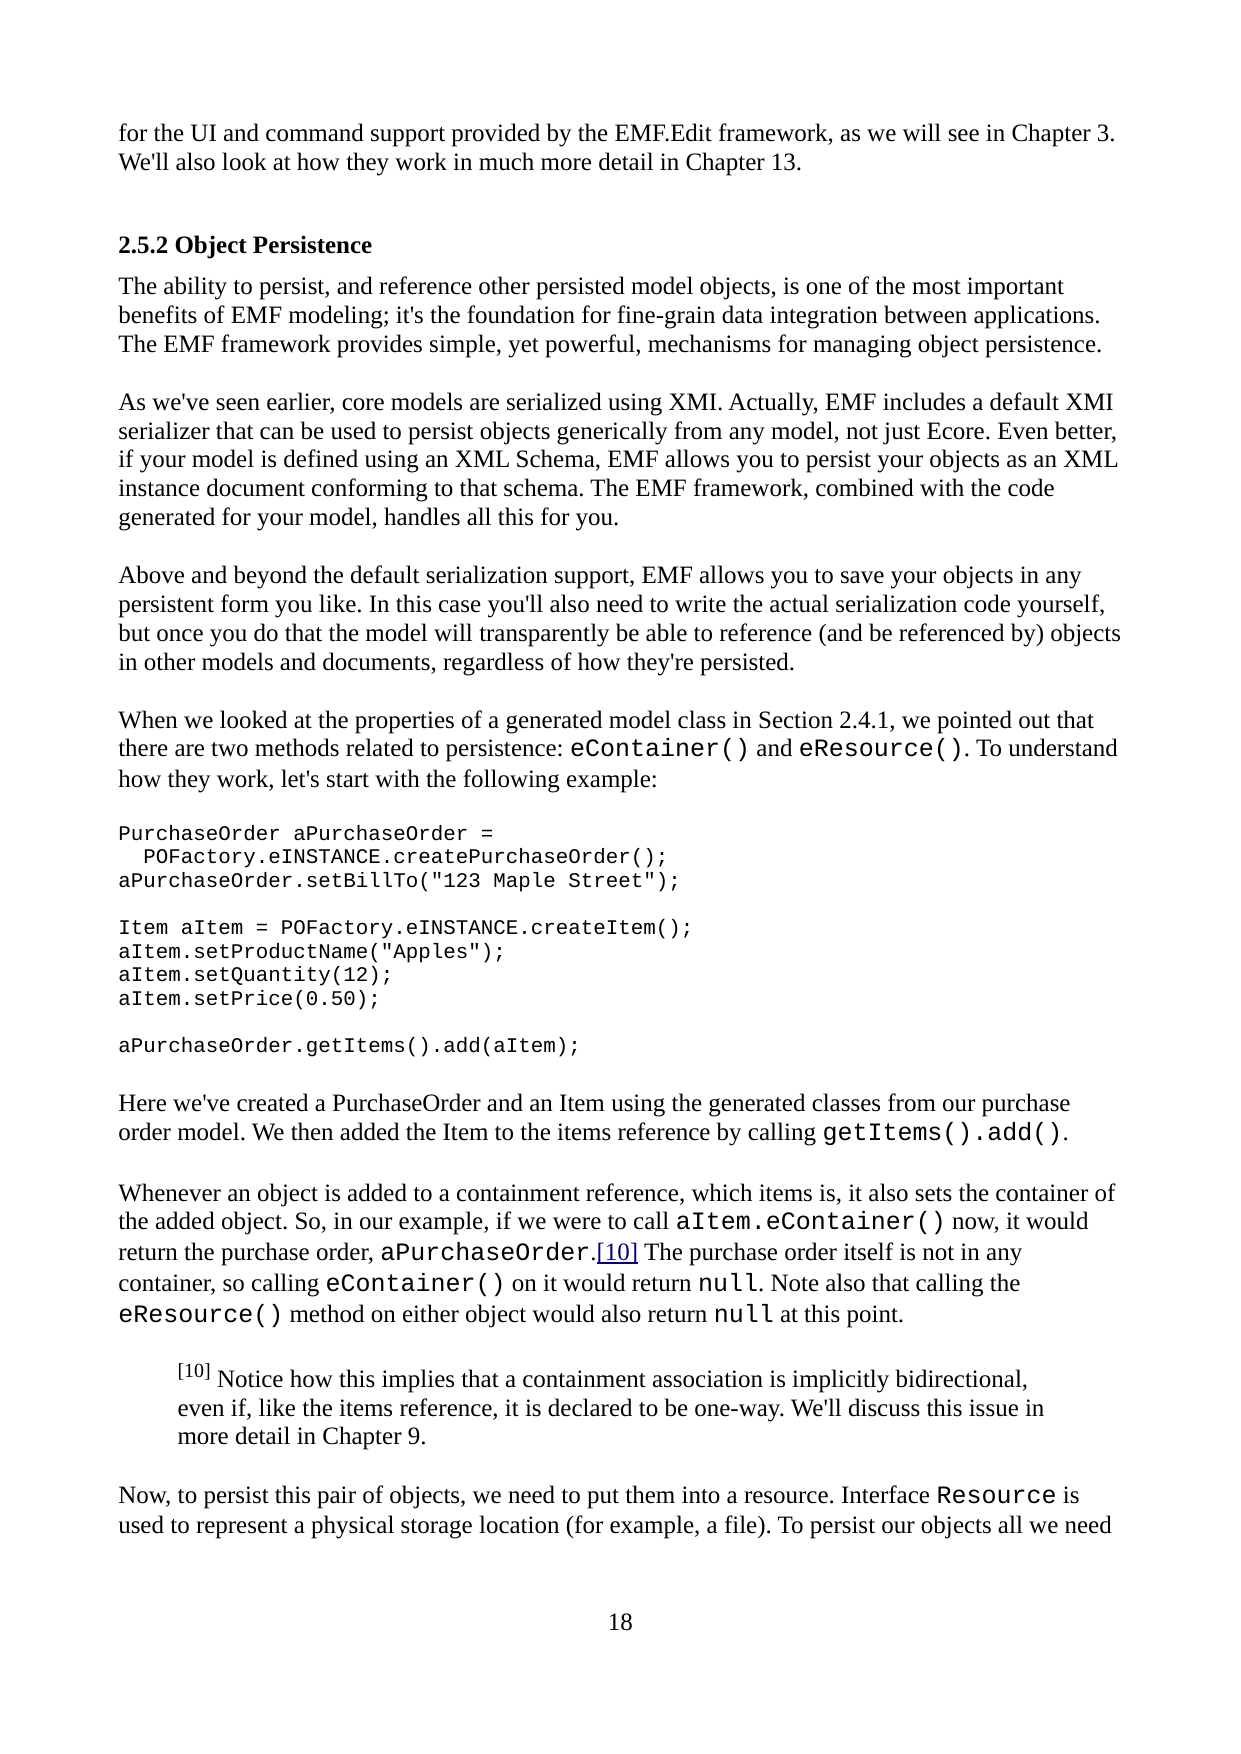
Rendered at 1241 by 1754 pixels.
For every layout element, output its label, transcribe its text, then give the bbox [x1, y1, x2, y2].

table_header for the UI and command support provided by the EMF.Edit framework, as we will see in Chapter 3. We'll also look at how they work in much more detail in Chapter 13. 2.5.2 Object Persistence The ability to persist, and reference other persisted model objects, is one of the most important benefits of EMF modeling; it's the foundation for fine-grain data integration between applications. The EMF framework provides simple, yet powerful, mechanisms for managing object persistence. As we've seen earlier, core models are serialized using XMI. Actually, EMF includes a default XMI serializer that can be used to persist objects generically from any model, not just Ecore. Even better, if your model is defined using an XML Schema, EMF allows you to persist your objects as an XML instance document conforming to that schema. The EMF framework, combined with the code generated for your model, handles all this for you. Above and beyond the default serialization support, EMF allows you to save your objects in any persistent form you like. In this case you'll also need to write the actual serialization code yourself, but once you do that the model will transparently be able to reference (and be referenced by) objects in other models and documents, regardless of how they're persisted. When we looked at the properties of a generated model class in Section 2.4.1, we pointed out that there are two methods related to persistence: eContainer() and eResource(). To understand how they work, let's start with the following example: PurchaseOrder aPurchaseOrder = POFactory.eINSTANCE.createPurchaseOrder(); aPurchaseOrder.setBillTo("123 Maple Street"); Item aItem = POFactory.eINSTANCE.createItem(); aItem.setProductName("Apples"); aItem.setQuantity(12); aItem.setPrice(0.50); aPurchaseOrder.getItems().add(aItem); Here we've created a PurchaseOrder and an Item using the generated classes from our purchase order model. We then added the Item to the items reference by calling getItems().add(). Whenever an object is added to a containment reference, which items is, it also sets the container of the added object. So, in our example, if we were to call aItem.eContainer() now, it would return the purchase order, aPurchaseOrder.[10] The purchase order itself is not in any container, so calling eContainer() on it would return null. Note also that calling the eResource() method on either object would also return null at this point. [10] Notice how this implies that a containment association is implicitly bidirectional, even if, like the items reference, it is declared to be one-way. We'll discuss this issue in more detail in Chapter 9. Now, to persist this pair of objects, we need to put them into a resource. Interface Resource is used to represent a physical storage location (for example, a file). To persist our objects all we need [118, 118, 1122, 1539]
